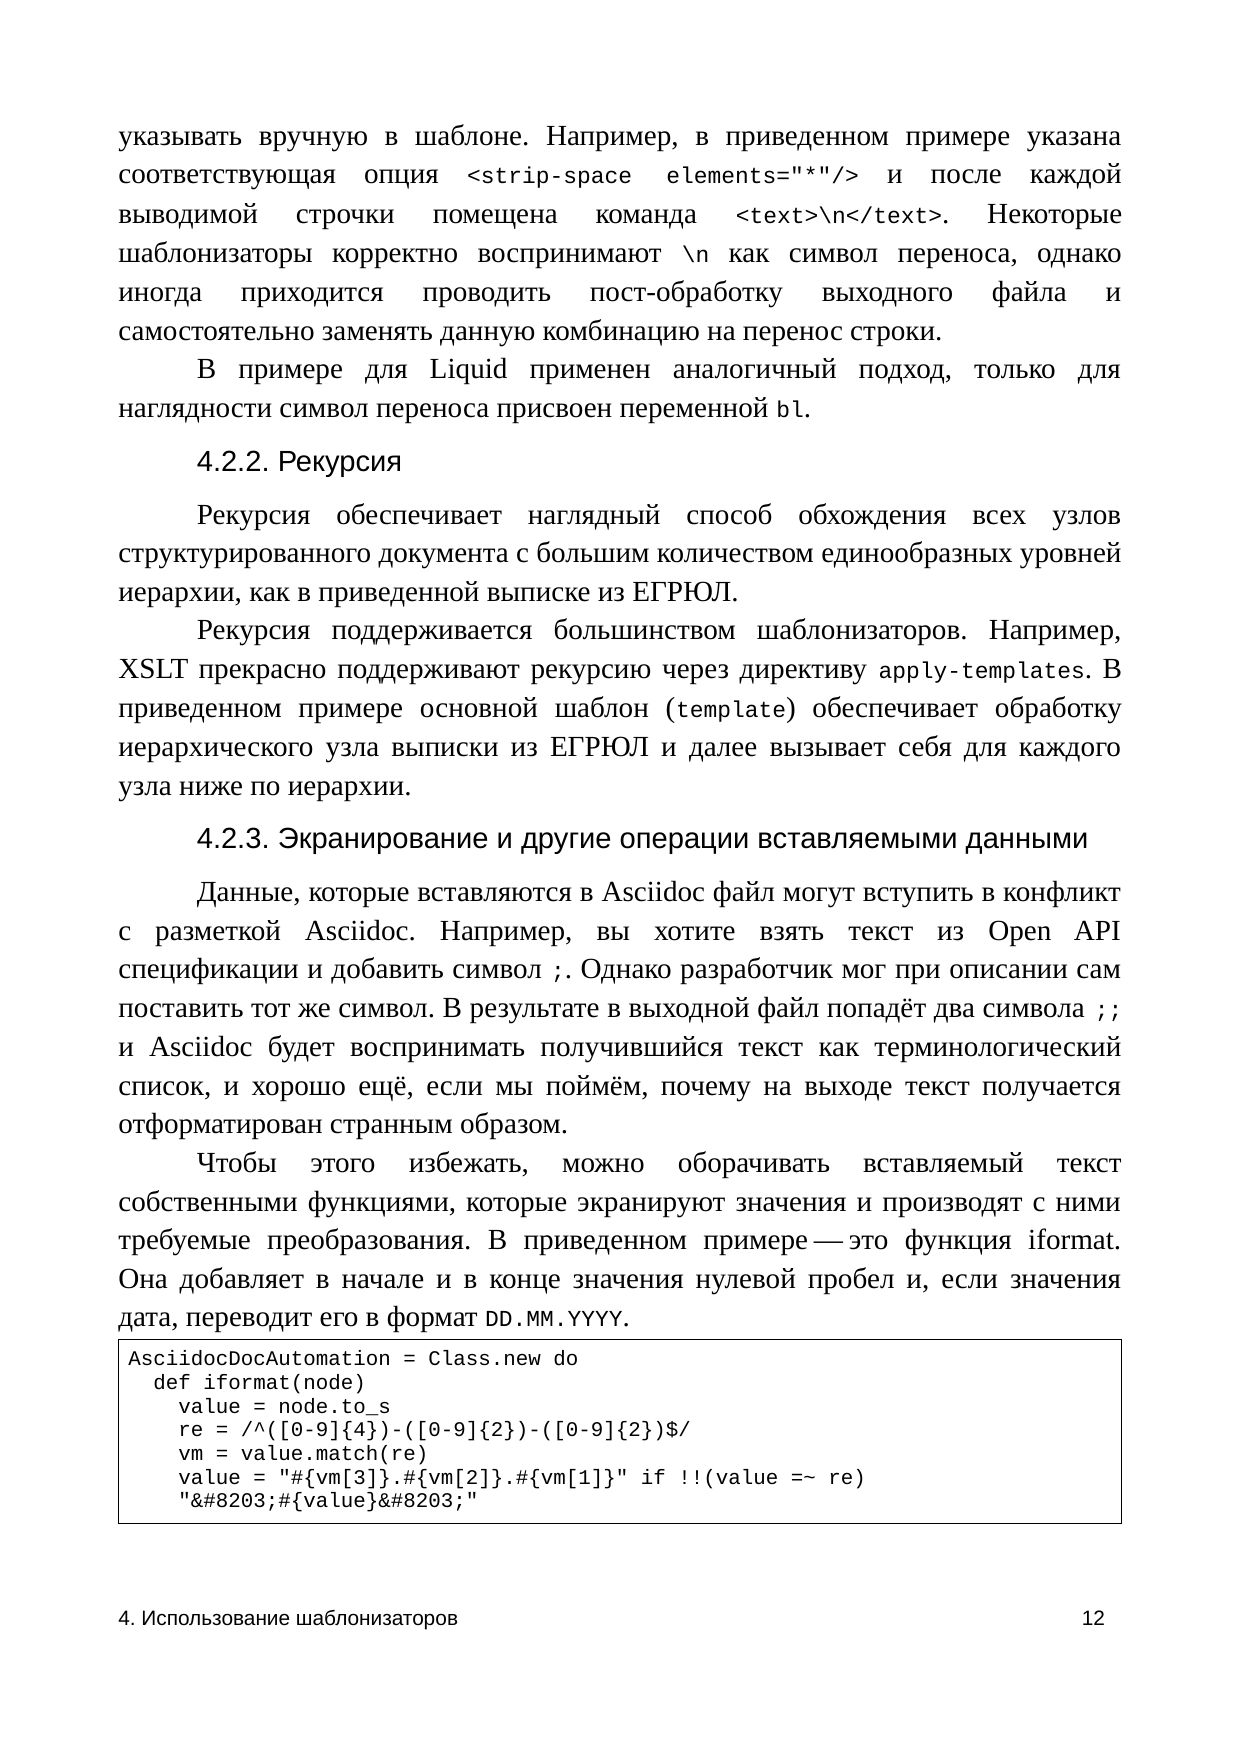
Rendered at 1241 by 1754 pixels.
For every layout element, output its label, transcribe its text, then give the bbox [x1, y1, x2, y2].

text Данные, которые вставляются в Asciidoc файл могут вступить в конфликт с разметкой Asciidoc. Например, вы хотите взять текст из Open API спецификации и добавить символ ;. Однако разработчик мог при описании сам поставить тот же символ. В результате в выходной файл попадёт два символа ;; и Asciidoc будет воспринимать получившийся текст как терминологический список, и хорошо ещё, если мы поймём, почему на выходе текст получается отформатирован странным образом. [118, 874, 1122, 1140]
subtitle 4.2.2. Рекурсия [197, 444, 1122, 477]
text Рекурсия обеспечивает наглядный способ обхождения всех узлов структурированного документа с большим количеством единообразных уровней иерархии, как в приведенной выписке из ЕГРЮЛ. [118, 497, 1122, 607]
text Чтобы этого избежать, можно оборачивать вставляемый текст собственными функциями, которые экранируют значения и производят с ними требуемые преобразования. В приведенном примере — это функция iformat. Она добавляет в начале и в конце значения нулевой пробел и, если значения дата, переводит его в формат DD.MM.YYYY. [118, 1145, 1122, 1333]
text указывать вручную в шаблоне. Например, в приведенном примере указана соответствующая опция <strip-space elements="*"/> и после каждой выводимой строчки помещена команда <text>\n</text>. Некоторые шаблонизаторы корректно воспринимают \n как символ переноса, однако иногда приходится проводить пост-обработку выходного файла и самостоятельно заменять данную комбинацию на перенос строки. [118, 118, 1122, 346]
text Рекурсия поддерживается большинством шаблонизаторов. Например, XSLT прекрасно поддерживают рекурсию через директиву apply-templates. В приведенном примере основной шаблон (template) обеспечивает обработку иерархического узла выписки из ЕГРЮЛ и далее вызывает себя для каждого узла ниже по иерархии. [118, 612, 1122, 801]
subtitle 4.2.3. Экранирование и другие операции вставляемыми данными [197, 821, 1122, 854]
list AsciidocDocAutomation = Class.new do def iformat(node) value = node.to_s re = /^([0-9]{4})-([0-9]{2})-([0-9]{2})$/ vm = value.match(re) value = "#{vm[3]}.#{vm[2]}.#{vm[1]}" if !!(value =~ re) "&#8203;#{value}&#8203;" [119, 1340, 1121, 1523]
text В примере для Liquid применен аналогичный подход, только для наглядности символ переноса присвоен переменной bl. [118, 351, 1122, 424]
